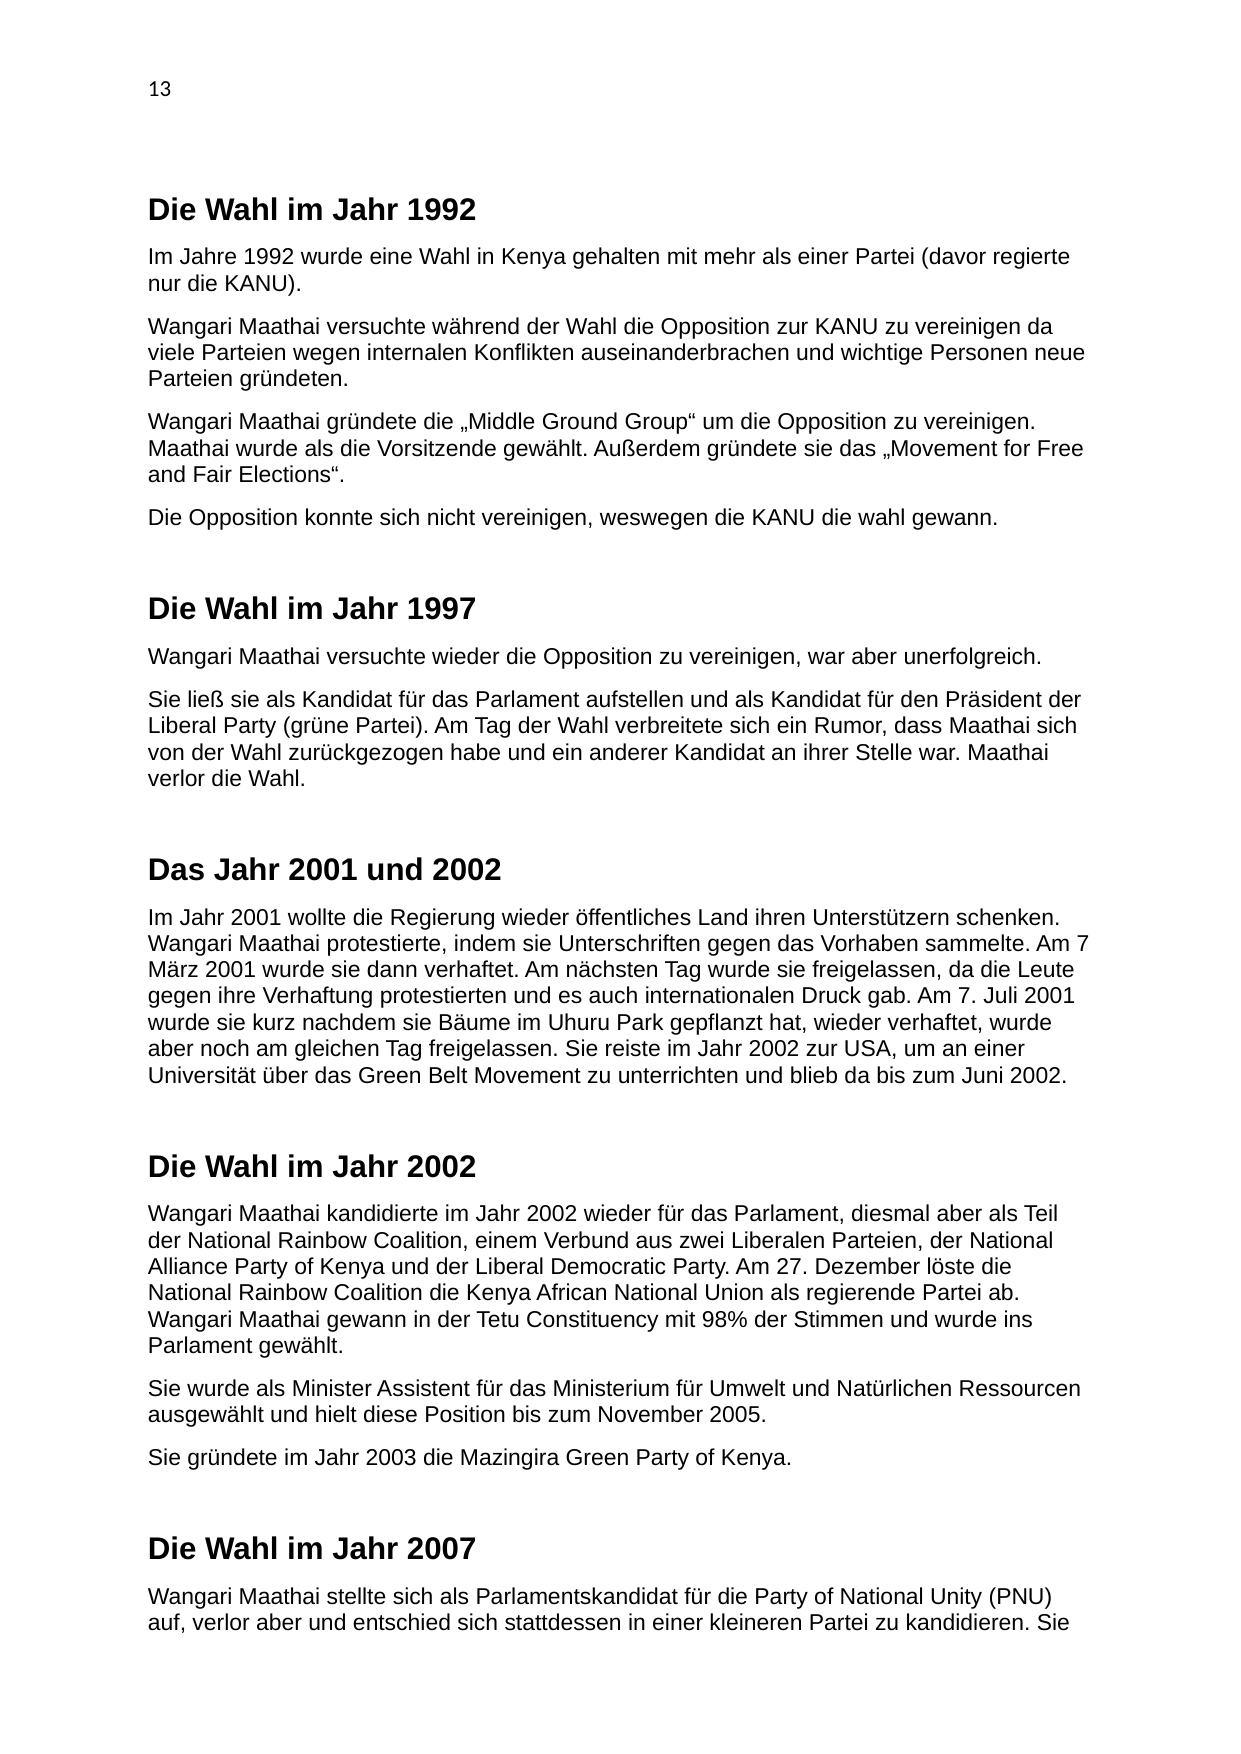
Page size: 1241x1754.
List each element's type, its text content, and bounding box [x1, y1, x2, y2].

text Wangari Maathai versuchte während der Wahl die Opposition zur KANU zu vereinigen da viele Parteien wegen internalen Konflikten auseinanderbrachen und wichtige Personen neue Parteien gründeten. [148, 313, 1093, 392]
text Sie ließ sie als Kandidat für das Parlament aufstellen und als Kandidat für den Präsident der Liberal Party (grüne Partei). Am Tag der Wahl verbreitete sich ein Rumor, dass Maathai sich von der Wahl zurückgezogen habe und ein anderer Kandidat an ihrer Stelle war. Maathai verlor die Wahl. [148, 686, 1093, 791]
text Die Wahl im Jahr 2007 [148, 1530, 1093, 1566]
text Die Wahl im Jahr 1992 [148, 191, 1093, 227]
text Im Jahre 1992 wurde eine Wahl in Kenya gehalten mit mehr als einer Partei (davor regierte nur die KANU). [148, 243, 1093, 296]
text Wangari Maathai stellte sich als Parlamentskandidat für die Party of National Unity (PNU) auf, verlor aber und entschied sich stattdessen in einer kleineren Partei zu kandidieren. Sie [148, 1583, 1093, 1636]
text Die Wahl im Jahr 2002 [148, 1148, 1093, 1183]
text Im Jahr 2001 wollte die Regierung wieder öffentliches Land ihren Unterstützern schenken. Wangari Maathai protestierte, indem sie Unterschriften gegen das Vorhaben sammelte. Am 7 März 2001 wurde sie dann verhaftet. Am nächsten Tag wurde sie freigelassen, da die Leute gegen ihre Verhaftung protestierten und es auch internationalen Druck gab. Am 7. Juli 2001 wurde sie kurz nachdem sie Bäume im Uhuru Park gepflanzt hat, wieder verhaftet, wurde aber noch am gleichen Tag freigelassen. Sie reiste im Jahr 2002 zur USA, um an einer Universität über das Green Belt Movement zu unterrichten und blieb da bis zum Juni 2002. [148, 903, 1093, 1088]
text Wangari Maathai versuchte wieder die Opposition zu vereinigen, war aber unerfolgreich. [148, 643, 1093, 669]
text Die Opposition konnte sich nicht vereinigen, weswegen die KANU die wahl gewann. [148, 504, 1093, 530]
text Die Wahl im Jahr 1997 [148, 590, 1093, 626]
text Wangari Maathai kandidierte im Jahr 2002 wieder für das Parlament, diesmal aber als Teil der National Rainbow Coalition, einem Verbund aus zwei Liberalen Parteien, der National Alliance Party of Kenya und der Liberal Democratic Party. Am 27. Dezember löste die National Rainbow Coalition die Kenya African National Union als regierende Partei ab. Wangari Maathai gewann in der Tetu Constituency mit 98% der Stimmen und wurde ins Parlament gewählt. [148, 1200, 1093, 1358]
text Sie gründete im Jahr 2003 die Mazingira Green Party of Kenya. [148, 1444, 1093, 1471]
text Das Jahr 2001 und 2002 [148, 851, 1093, 887]
text Sie wurde als Minister Assistent für das Ministerium für Umwelt und Natürlichen Ressourcen ausgewählt und hielt diese Position bis zum November 2005. [148, 1375, 1093, 1428]
text Wangari Maathai gründete die „Middle Ground Group“ um die Opposition zu vereinigen. Maathai wurde als die Vorsitzende gewählt. Außerdem gründete sie das „Movement for Free and Fair Elections“. [148, 408, 1093, 487]
